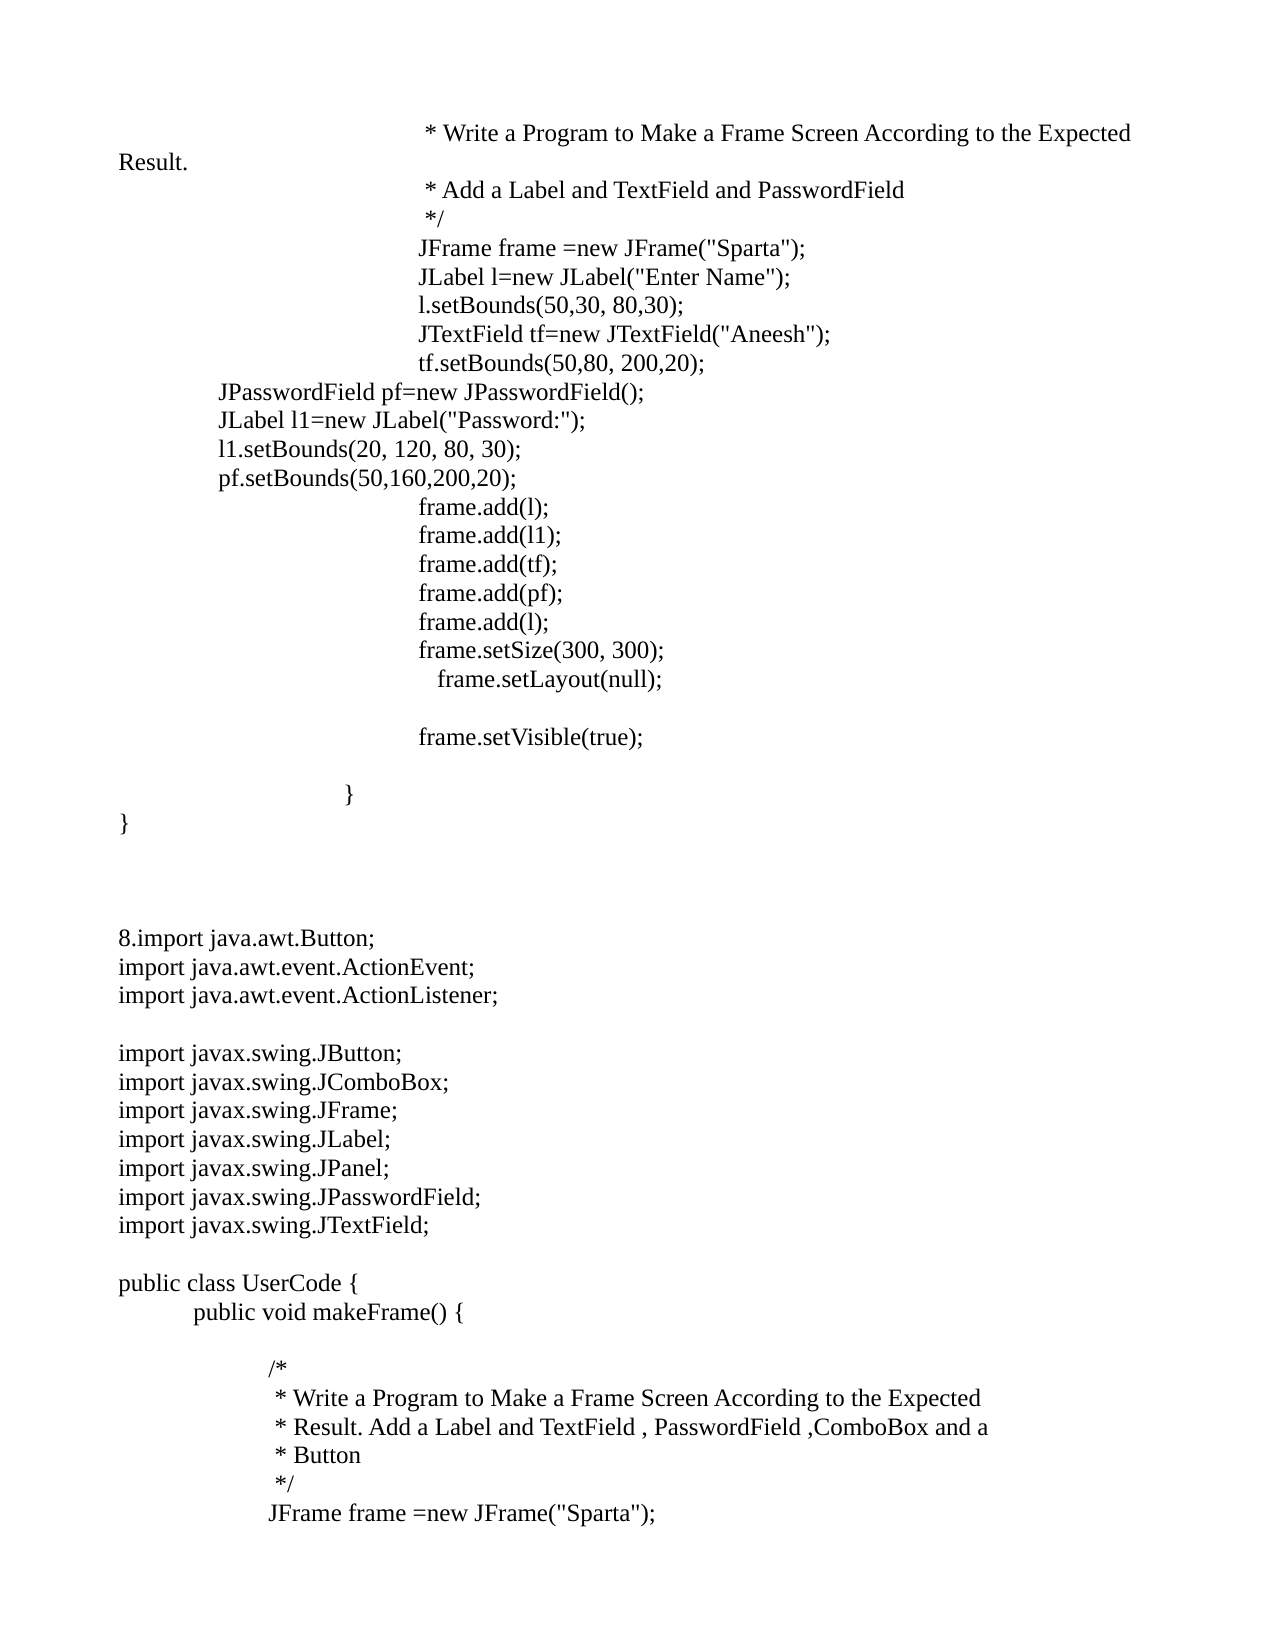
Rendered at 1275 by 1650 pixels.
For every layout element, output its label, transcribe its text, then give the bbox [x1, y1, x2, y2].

text JFrame frame =new JFrame("Sparta"); [118, 233, 1157, 262]
text frame.add(tf); [118, 549, 1157, 578]
text * Button [118, 1441, 1157, 1469]
text */ [118, 204, 1157, 233]
text } [118, 808, 1157, 837]
text import javax.swing.JButton; [118, 1038, 1157, 1067]
text frame.setLayout(null); [118, 664, 1157, 693]
text import java.awt.event.ActionListener; [118, 981, 1157, 1009]
text import javax.swing.JTextField; [118, 1211, 1157, 1239]
text public void makeFrame() { [118, 1297, 1157, 1326]
text frame.add(l); [118, 492, 1157, 521]
text public class UserCode { [118, 1268, 1157, 1297]
text * Result. Add a Label and TextField , PasswordField ,ComboBox and a [118, 1412, 1157, 1441]
text * Write a Program to Make a Frame Screen According to the Expected [118, 1383, 1157, 1412]
text JPasswordField pf=new JPasswordField(); [118, 377, 1157, 406]
text import java.awt.event.ActionEvent; [118, 952, 1157, 981]
text frame.add(l1); [118, 521, 1157, 549]
text */ [118, 1469, 1157, 1498]
text JFrame frame =new JFrame("Sparta"); [118, 1498, 1157, 1527]
text frame.setVisible(true); [118, 722, 1157, 751]
text import javax.swing.JFrame; [118, 1096, 1157, 1124]
text import javax.swing.JPanel; [118, 1153, 1157, 1182]
text import javax.swing.JLabel; [118, 1124, 1157, 1153]
text import javax.swing.JPasswordField; [118, 1182, 1157, 1211]
text frame.add(l); [118, 607, 1157, 636]
text } [118, 779, 1157, 808]
text 8.import java.awt.Button; [118, 923, 1157, 952]
text /* [118, 1354, 1157, 1383]
text JTextField tf=new JTextField("Aneesh"); [118, 319, 1157, 348]
text frame.setSize(300, 300); [118, 636, 1157, 664]
text * Write a Program to Make a Frame Screen According to the Expected Result. [118, 118, 1157, 176]
text frame.add(pf); [118, 578, 1157, 607]
text * Add a Label and TextField and PasswordField [118, 176, 1157, 204]
text pf.setBounds(50,160,200,20); [118, 463, 1157, 492]
text l1.setBounds(20, 120, 80, 30); [118, 434, 1157, 463]
text import javax.swing.JComboBox; [118, 1067, 1157, 1096]
text tf.setBounds(50,80, 200,20); [118, 348, 1157, 377]
text l.setBounds(50,30, 80,30); [118, 291, 1157, 319]
text JLabel l=new JLabel("Enter Name"); [118, 262, 1157, 291]
text JLabel l1=new JLabel("Password:"); [118, 406, 1157, 434]
